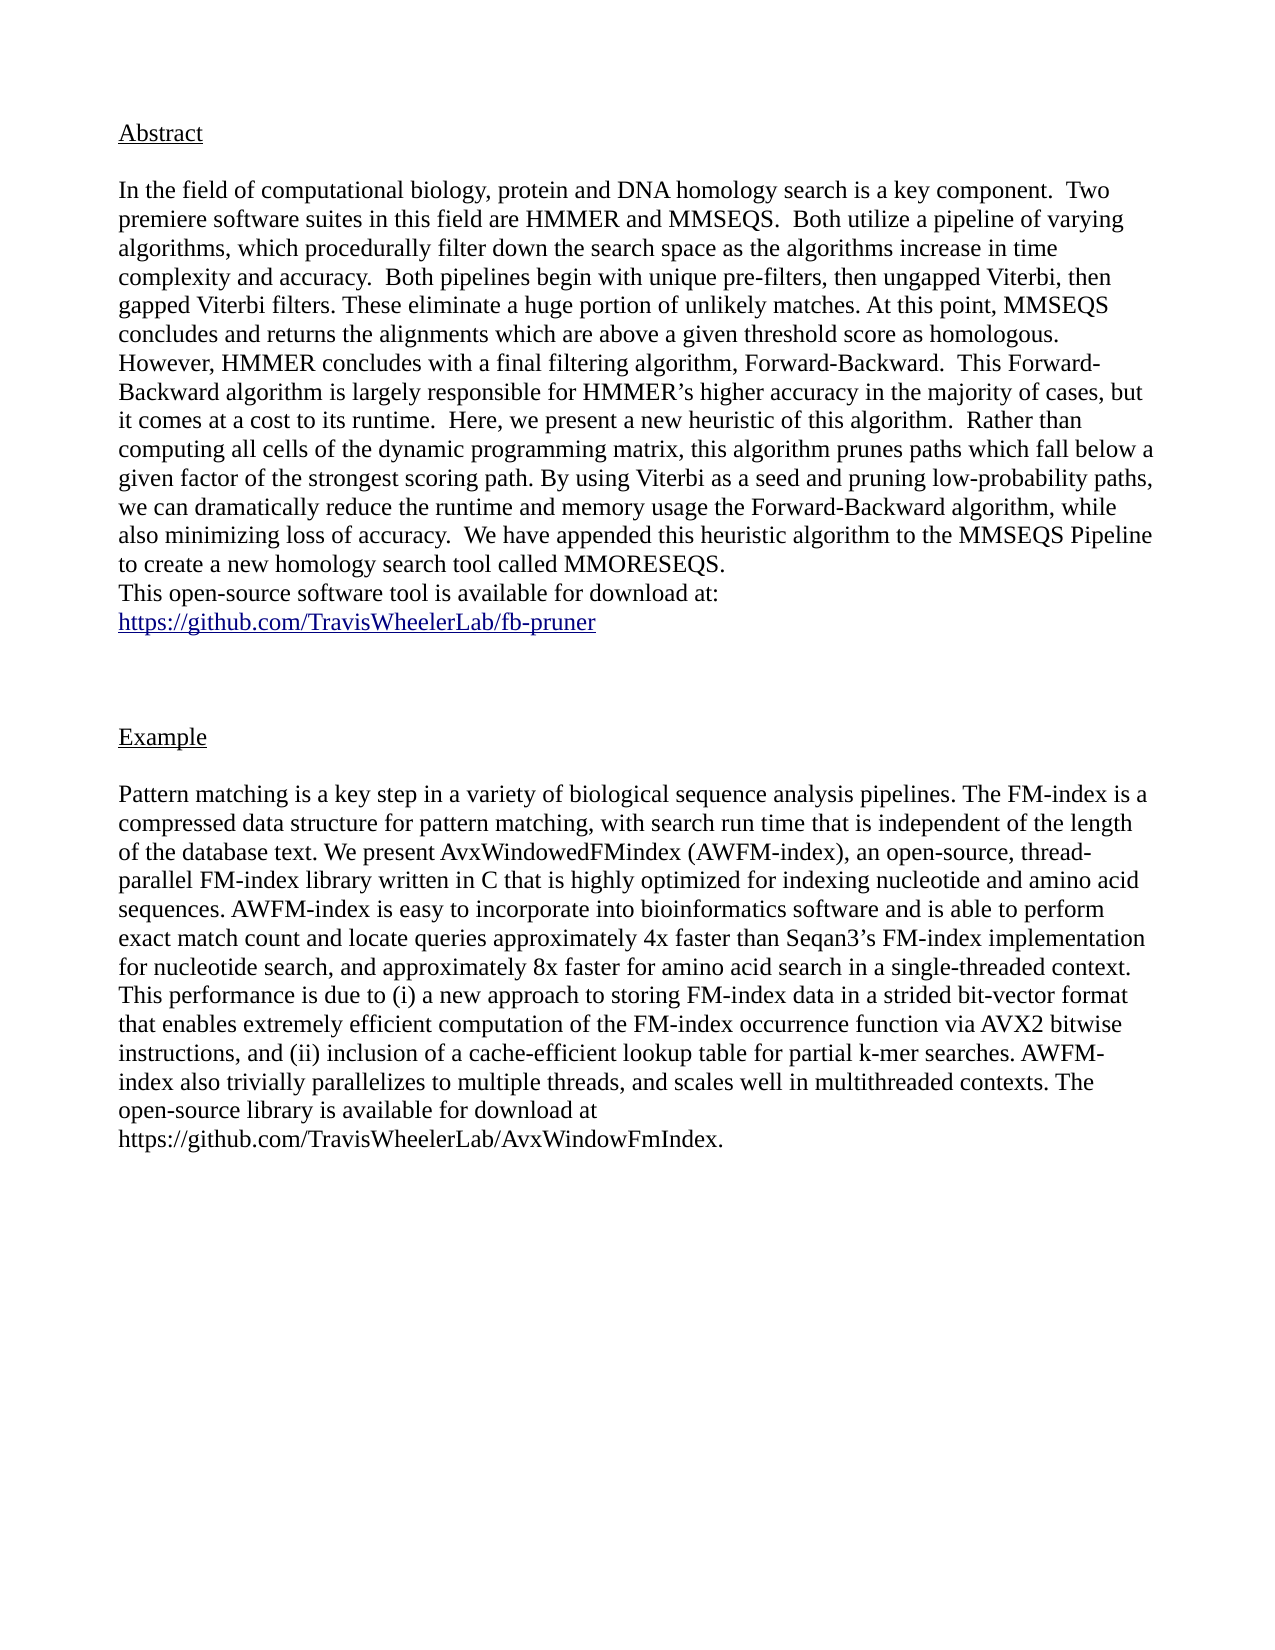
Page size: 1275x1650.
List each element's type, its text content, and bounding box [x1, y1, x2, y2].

text Pattern matching is a key step in a variety of biological sequence analysis pipelines. The FM-index is a compressed data structure for pattern matching, with search run time that is independent of the length of the database text. We present AvxWindowedFMindex (AWFM-index), an open-source, thread-parallel FM-index library written in C that is highly optimized for indexing nucleotide and amino acid sequences. AWFM-index is easy to incorporate into bioinformatics software and is able to perform exact match count and locate queries approximately 4x faster than Seqan3’s FM-index implementation for nucleotide search, and approximately 8x faster for amino acid search in a single-threaded context. This performance is due to (i) a new approach to storing FM-index data in a strided bit-vector format that enables extremely efficient computation of the FM-index occurrence function via AVX2 bitwise instructions, and (ii) inclusion of a cache-efficient lookup table for partial k-mer searches. AWFM-index also trivially parallelizes to multiple threads, and scales well in multithreaded contexts. The open-source library is available for download at https://github.com/TravisWheelerLab/AvxWindowFmIndex. [118, 779, 1157, 1153]
text This open-source software tool is available for download at: [118, 578, 1157, 607]
text Example [118, 722, 1157, 751]
text https://github.com/TravisWheelerLab/fb-pruner [118, 607, 1157, 636]
text In the field of computational biology, protein and DNA homology search is a key component. Two premiere software suites in this field are HMMER and MMSEQS. Both utilize a pipeline of varying algorithms, which procedurally filter down the search space as the algorithms increase in time complexity and accuracy. Both pipelines begin with unique pre-filters, then ungapped Viterbi, then gapped Viterbi filters. These eliminate a huge portion of unlikely matches. At this point, MMSEQS concludes and returns the alignments which are above a given threshold score as homologous. However, HMMER concludes with a final filtering algorithm, Forward-Backward. This Forward-Backward algorithm is largely responsible for HMMER’s higher accuracy in the majority of cases, but it comes at a cost to its runtime. Here, we present a new heuristic of this algorithm. Rather than computing all cells of the dynamic programming matrix, this algorithm prunes paths which fall below a given factor of the strongest scoring path. By using Viterbi as a seed and pruning low-probability paths, we can dramatically reduce the runtime and memory usage the Forward-Backward algorithm, while also minimizing loss of accuracy. We have appended this heuristic algorithm to the MMSEQS Pipeline to create a new homology search tool called MMORESEQS. [118, 176, 1157, 578]
text Abstract [118, 118, 1157, 147]
